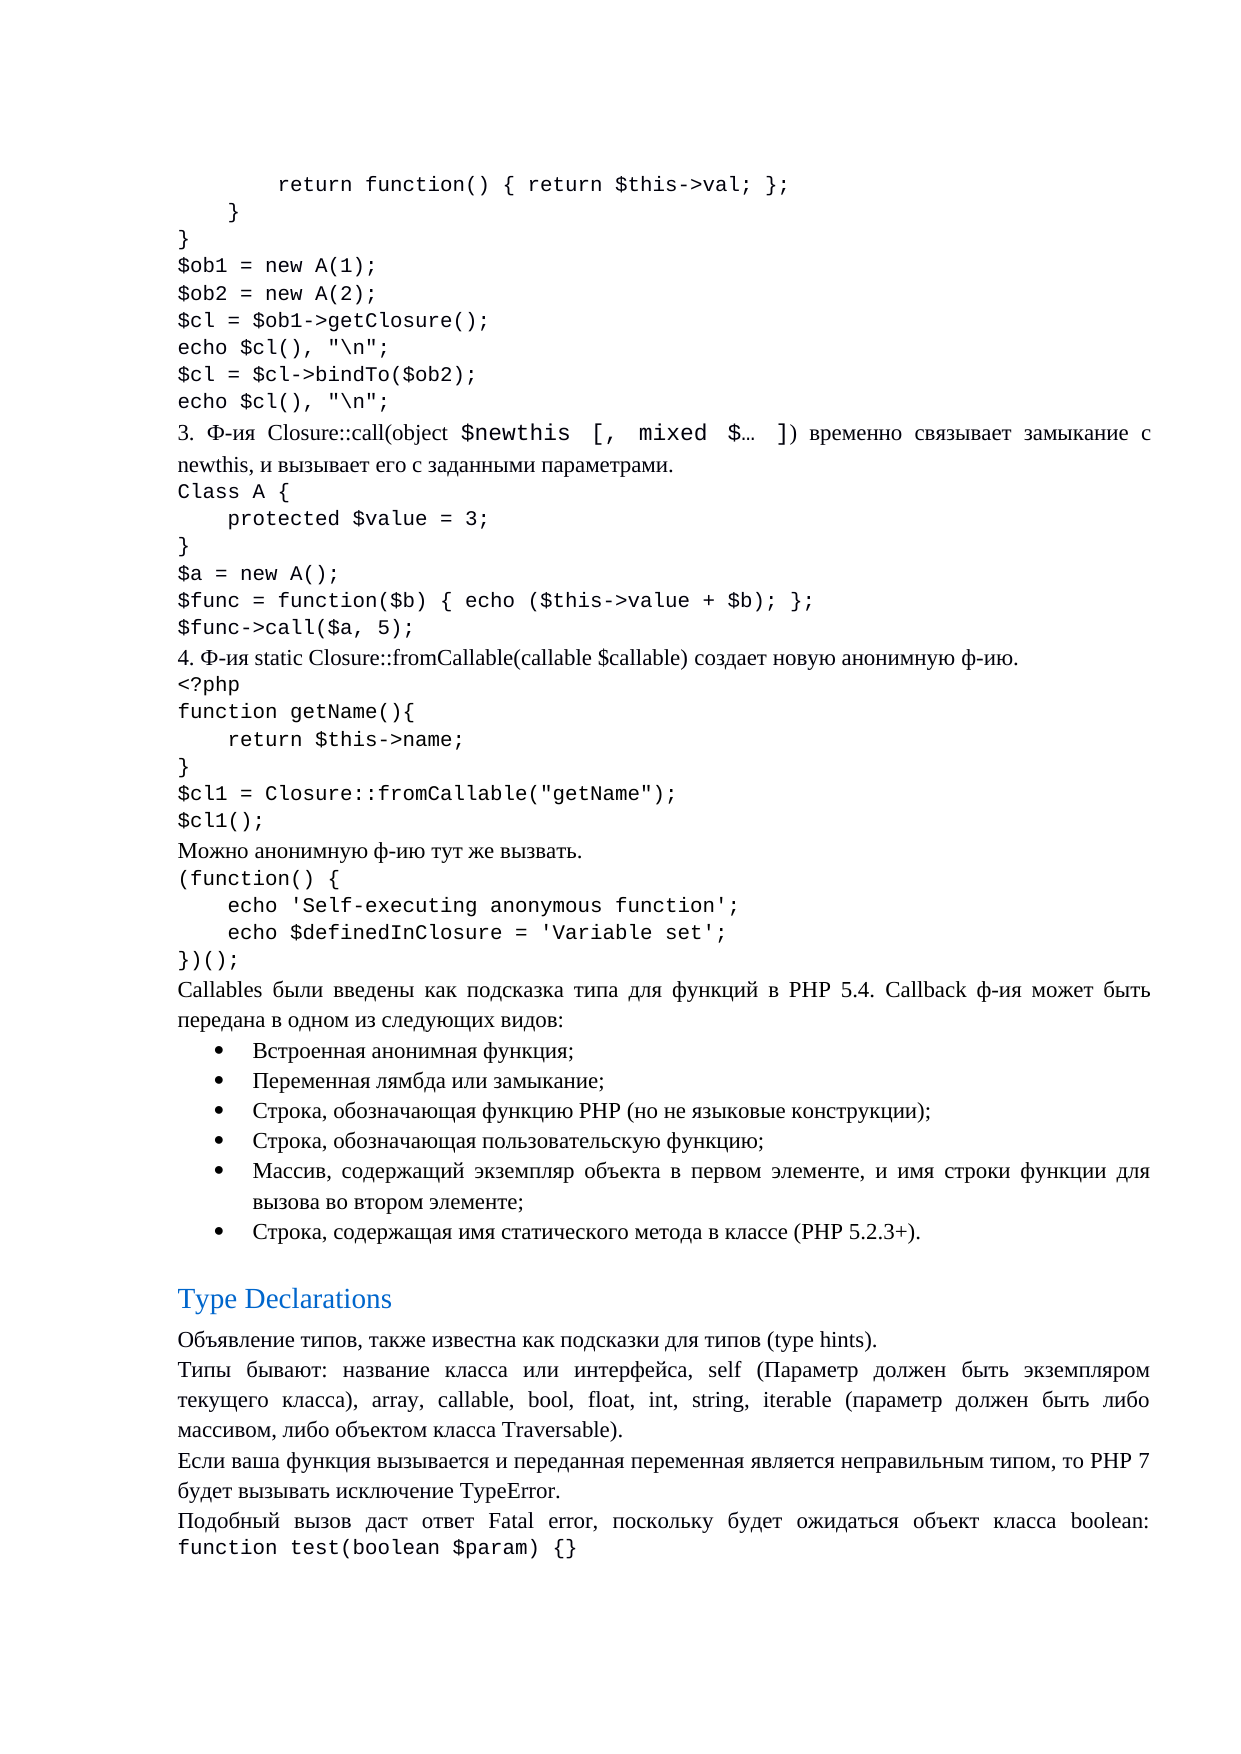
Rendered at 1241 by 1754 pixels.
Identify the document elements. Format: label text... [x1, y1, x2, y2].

text } $cl1 = Closure::fromCallable("getName"); [177, 756, 1152, 807]
text echo $cl(), "\n"; [177, 337, 1152, 361]
text function getName(){ [177, 701, 1152, 725]
text $cl = $cl->bindTo($ob2); [177, 364, 1152, 388]
text (function() { [177, 868, 1152, 891]
list Строка, содержащая имя статического метода в классе (PHP 5.2.3+). [215, 1218, 1152, 1244]
list Встроенная анонимная функция; [215, 1037, 1152, 1063]
text echo 'Self-executing anonymous function'; [177, 895, 1152, 918]
text Class A { [177, 481, 1152, 504]
text 4. Ф-ия static Closure::fromCallable(callable $callable) создает новую анонимную ф-ию. [177, 644, 1152, 670]
text Можно анонимную ф-ию тут же вызвать. [177, 837, 1152, 864]
text } [177, 535, 1152, 559]
text 3. Ф-ия Closure::call(object $newthis [, mixed $… ]) временно связывает замыкание с newthis, и вызывает его с заданными параметрами. [177, 419, 1152, 477]
text return $this->name; [177, 729, 1152, 752]
list Строка, обозначающая пользовательскую функцию; [215, 1127, 1152, 1154]
text Callables были введены как подсказка типа для функций в PHP 5.4. Callback ф-ия может быть передана в одном из следующих видов: [177, 976, 1152, 1033]
list Массив, содержащий экземпляр объекта в первом элементе, и имя строки функции для вызова во втором элементе; [215, 1158, 1152, 1214]
list Строка, обозначающая функцию PHP (но не языковые конструкции); [215, 1097, 1152, 1123]
subtitle Type Declarations [177, 1281, 1152, 1315]
text })(); [177, 949, 1152, 973]
text $func->call($a, 5); [177, 617, 1152, 641]
text $cl1(); [177, 810, 1152, 834]
text $func = function($b) { echo ($this->value + $b); }; [177, 590, 1152, 613]
text Типы бывают: название класса или интерфейса, self (Параметр должен быть экземпляром текущего класса), array, callable, bool, float, int, string, iterable (параметр должен быть либо массивом, либо объектом класса Traversable). [177, 1356, 1152, 1443]
text $a = new A(); [177, 562, 1152, 586]
text return function() { return $this->val; }; [177, 174, 1152, 198]
list Переменная лямбда или замыкание; [215, 1067, 1152, 1093]
text } [177, 201, 1152, 225]
text } $ob1 = new A(1); [177, 228, 1152, 279]
text $cl = $ob1->getClosure(); [177, 310, 1152, 333]
text $ob2 = new A(2); [177, 283, 1152, 306]
text echo $cl(), "\n"; [177, 391, 1152, 415]
text <?php [177, 674, 1152, 698]
text echo $definedInClosure = 'Variable set'; [177, 922, 1152, 946]
text protected $value = 3; [177, 508, 1152, 532]
text Если ваша функция вызывается и переданная переменная является неправильным типом, то PHP 7 будет вызывать исключение TypeError. [177, 1447, 1152, 1503]
text Подобный вызов даст ответ Fatal error, поскольку будет ожидаться объект класса boolean: function test(boolean $param) {} [177, 1507, 1152, 1561]
text Объявление типов, также известна как подсказки для типов (type hints). [177, 1326, 1152, 1352]
